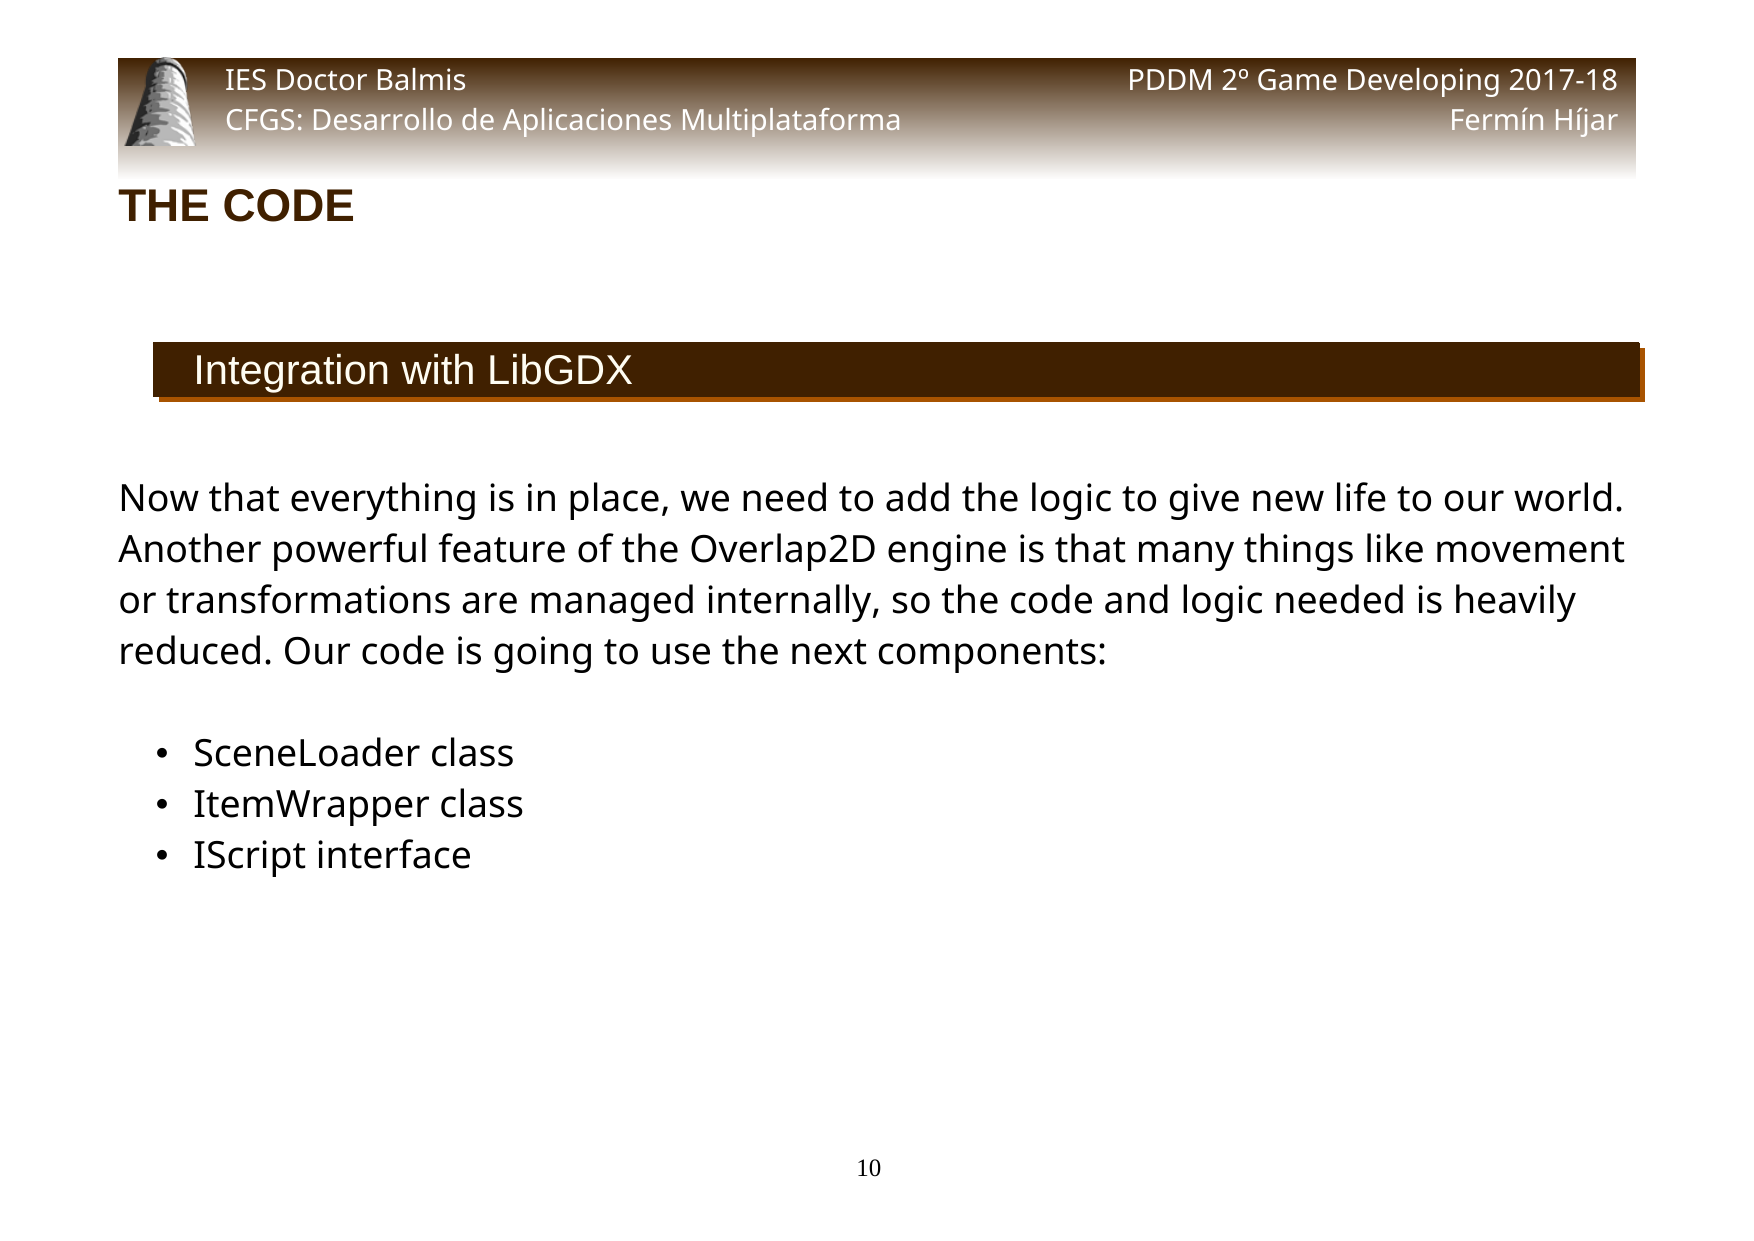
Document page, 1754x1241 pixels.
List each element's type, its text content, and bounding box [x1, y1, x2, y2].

list IScript interface [156, 828, 1636, 879]
text Now that everything is in place, we need to add the logic to give new life to our world. Another powerful feature of the Overlap2D engine is that many things like movement or transformations are managed internally, so the code and logic needed is heavily reduced. Our code is going to use the next components: [118, 471, 1636, 675]
list Integration with LibGDX [154, 344, 1639, 396]
picture [121, 57, 202, 146]
subtitle THE CODE [118, 178, 1636, 231]
list ItemWrapper class [156, 777, 1636, 828]
list SceneLoader class [156, 726, 1636, 777]
